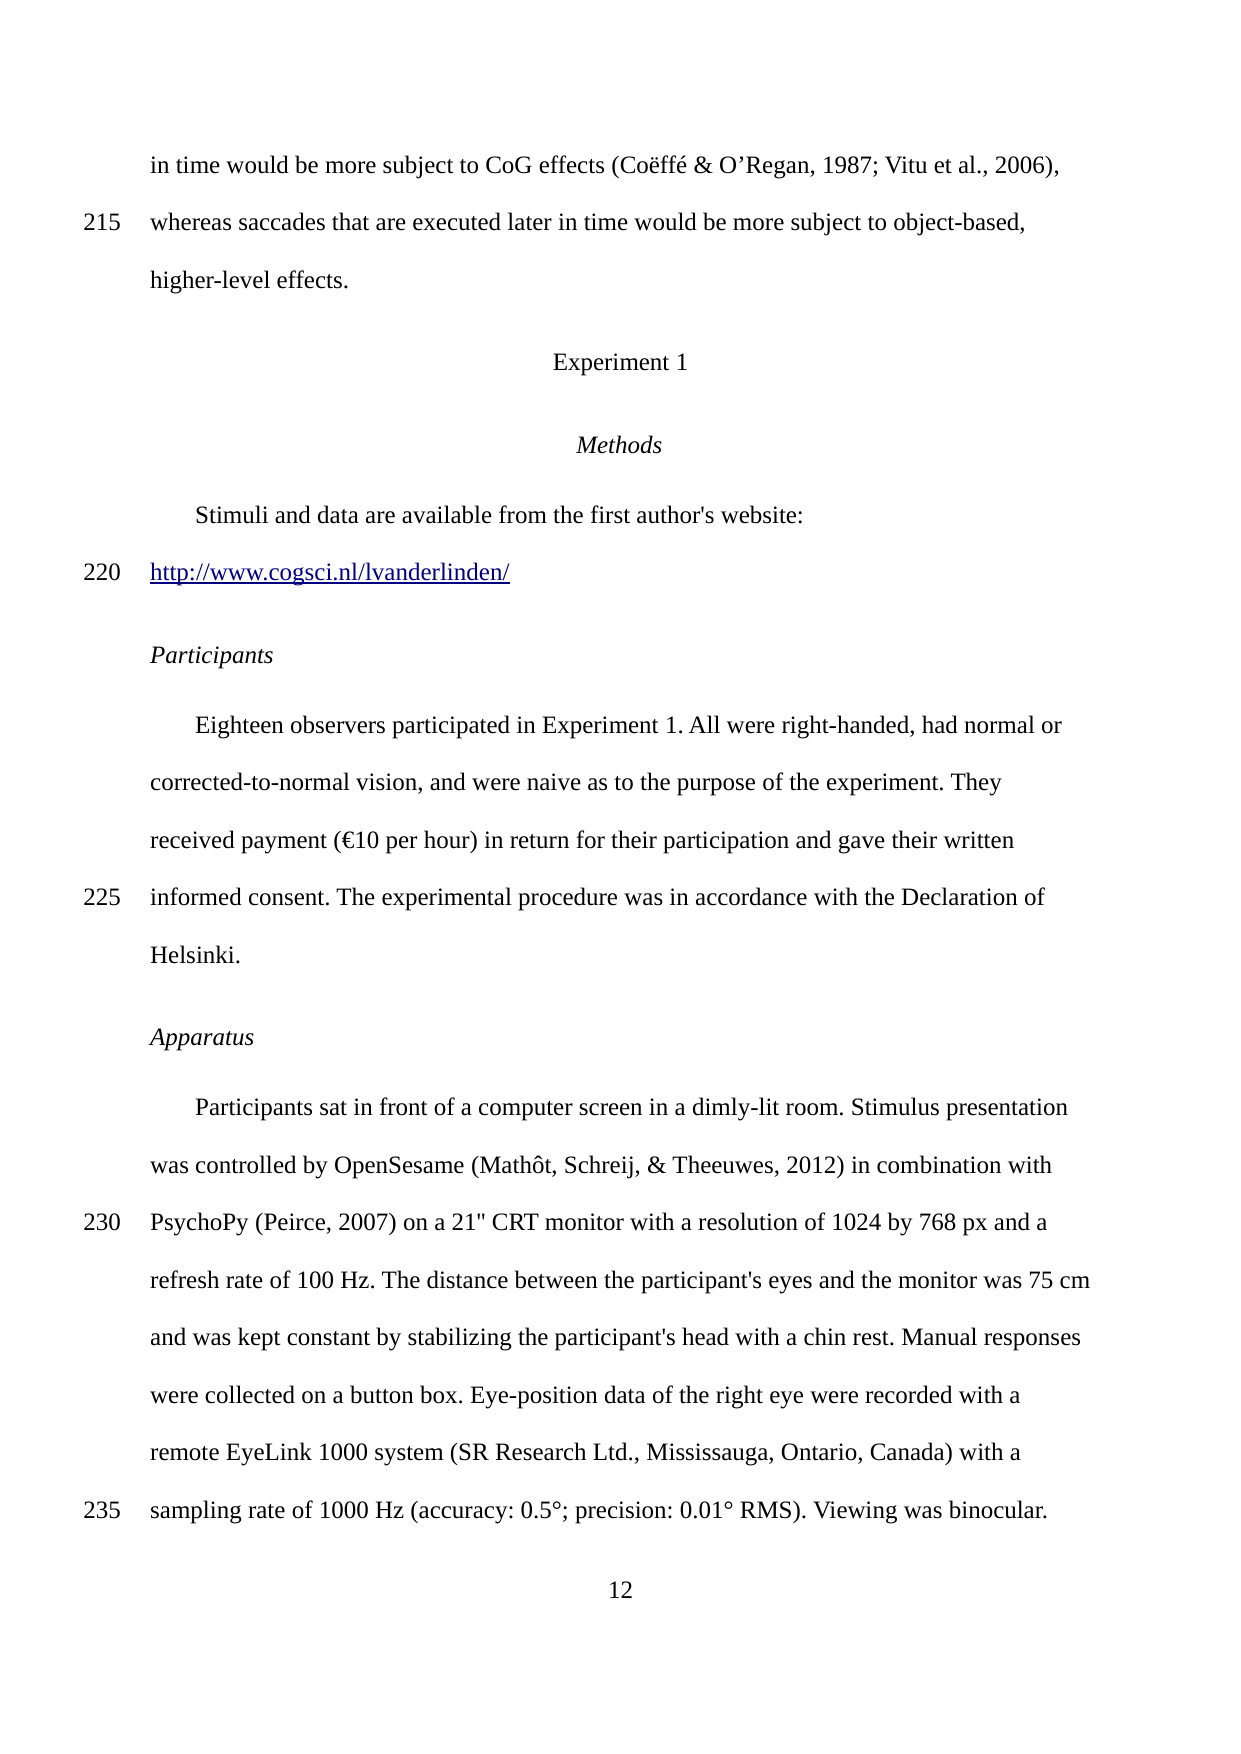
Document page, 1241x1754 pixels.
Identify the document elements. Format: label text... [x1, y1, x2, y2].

text Eighteen observers participated in Experiment 1. All were right-handed, had normal or corrected-to-normal vision, and were naive as to the purpose of the experiment. They received payment (€10 per hour) in return for their participation and gave their written informed consent. The experimental procedure was in accordance with the Declaration of Helsinki. [150, 710, 1091, 969]
text Stimuli and data are available from the first author's website: http://www.cogsci.nl/lvanderlinden/ [150, 500, 1091, 586]
text in time would be more subject to CoG effects (Coëffé & O’Regan, 1987; Vitu et al., 2006), whereas saccades that are executed later in time would be more subject to object-based, higher-level effects. [150, 150, 1091, 294]
subtitle Experiment 1 [150, 347, 1091, 376]
subtitle Participants [150, 640, 1091, 669]
subtitle Apparatus [150, 1022, 1091, 1051]
subtitle Methods [150, 430, 1091, 459]
text Participants sat in front of a computer screen in a dimly-lit room. Stimulus presentation was controlled by OpenSesame (Mathôt, Schreij, & Theeuwes, 2012) in combination with PsychoPy (Peirce, 2007) on a 21'' CRT monitor with a resolution of 1024 by 768 px and a refresh rate of 100 Hz. The distance between the participant's eyes and the monitor was 75 cm and was kept constant by stabilizing the participant's head with a chin rest. Manual responses were collected on a button box. Eye-position data of the right eye were recorded with a remote EyeLink 1000 system (SR Research Ltd., Mississauga, Ontario, Canada) with a sampling rate of 1000 Hz (accuracy: 0.5°; precision: 0.01° RMS). Viewing was binocular. [150, 1092, 1091, 1524]
